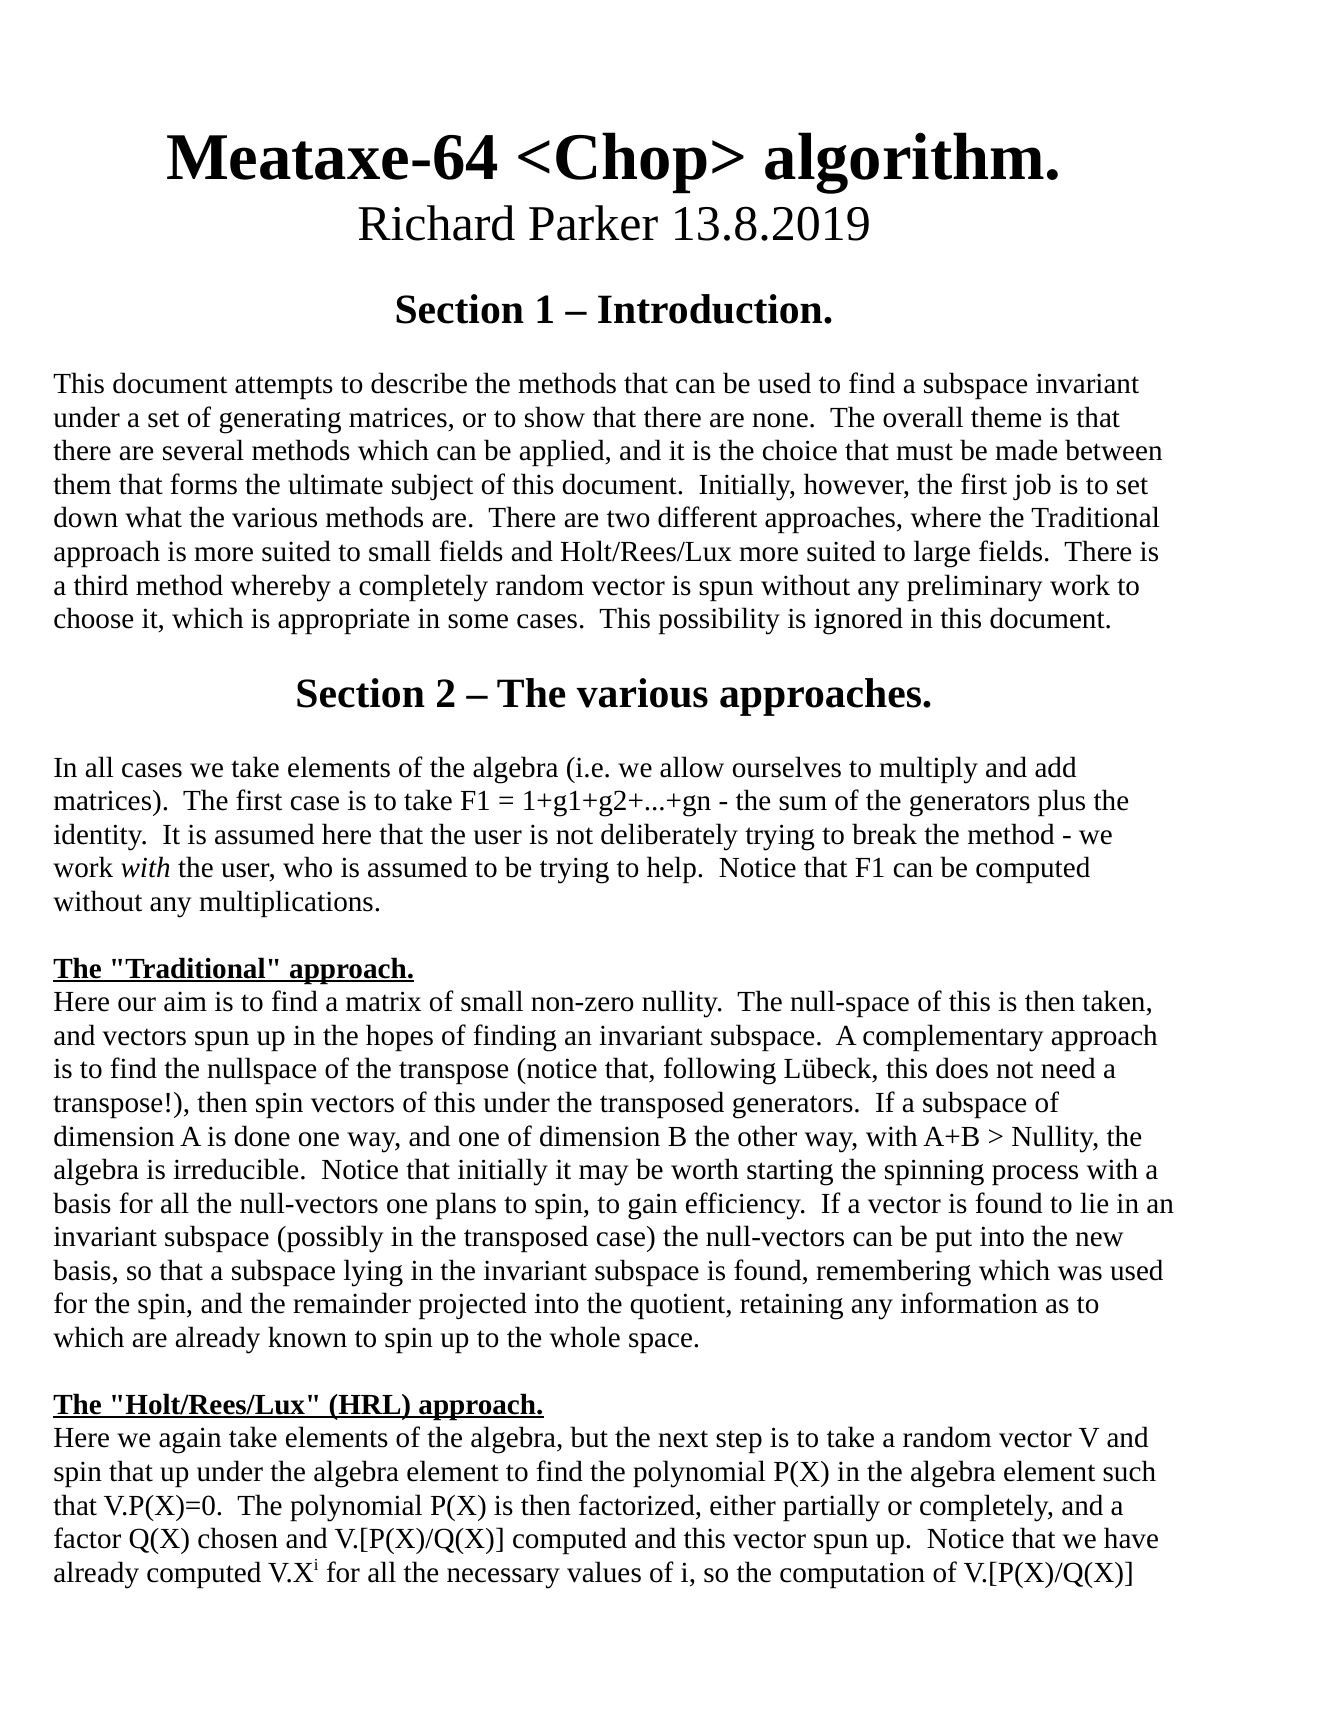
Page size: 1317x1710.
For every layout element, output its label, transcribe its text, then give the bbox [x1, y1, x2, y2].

text This document attempts to describe the methods that can be used to find a subspace invariant under a set of generating matrices, or to show that there are none. The overall theme is that there are several methods which can be applied, and it is the choice that must be made between them that forms the ultimate subject of this document. Initially, however, the first job is to set down what the various methods are. There are two different approaches, where the Traditional approach is more suited to small fields and Holt/Rees/Lux more suited to large fields. There is a third method whereby a completely random vector is spun without any preliminary work to choose it, which is appropriate in some cases. This possibility is ignored in this document. [53, 366, 1174, 635]
text Meataxe-64 <Chop> algorithm. [53, 117, 1174, 194]
text Here we again take elements of the algebra, but the next step is to take a random vector V and spin that up under the algebra element to find the polynomial P(X) in the algebra element such that V.P(X)=0. The polynomial P(X) is then factorized, either partially or completely, and a factor Q(X) chosen and V.[P(X)/Q(X)] computed and this vector spun up. Notice that we have already computed V.Xi for all the necessary values of i, so the computation of V.[P(X)/Q(X)] [53, 1421, 1174, 1588]
text Here our aim is to find a matrix of small non-zero nullity. The null-space of this is then taken, and vectors spun up in the hopes of finding an invariant subspace. A complementary approach is to find the nullspace of the transpose (notice that, following Lübeck, this does not need a transpose!), then spin vectors of this under the transposed generators. If a subspace of dimension A is done one way, and one of dimension B the other way, with A+B > Nullity, the algebra is irreducible. Notice that initially it may be worth starting the spinning process with a basis for all the null-vectors one plans to spin, to gain efficiency. If a vector is found to lie in an invariant subspace (possibly in the transposed case) the null-vectors can be put into the new basis, so that a subspace lying in the invariant subspace is found, remembering which was used for the spin, and the remainder projected into the quotient, retaining any information as to which are already known to spin up to the whole space. [53, 984, 1174, 1353]
text In all cases we take elements of the algebra (i.e. we allow ourselves to multiply and add matrices). The first case is to take F1 = 1+g1+g2+...+gn - the sum of the generators plus the identity. It is assumed here that the user is not deliberately trying to break the method - we work with the user, who is assumed to be trying to help. Notice that F1 can be computed without any multiplications. [53, 750, 1174, 917]
text Section 2 – The various approaches. [53, 668, 1174, 716]
text Richard Parker 13.8.2019 [53, 194, 1174, 251]
text Section 1 – Introduction. [53, 285, 1174, 333]
text The "Traditional" approach. [53, 951, 1174, 984]
text The "Holt/Rees/Lux" (HRL) approach. [53, 1387, 1174, 1421]
